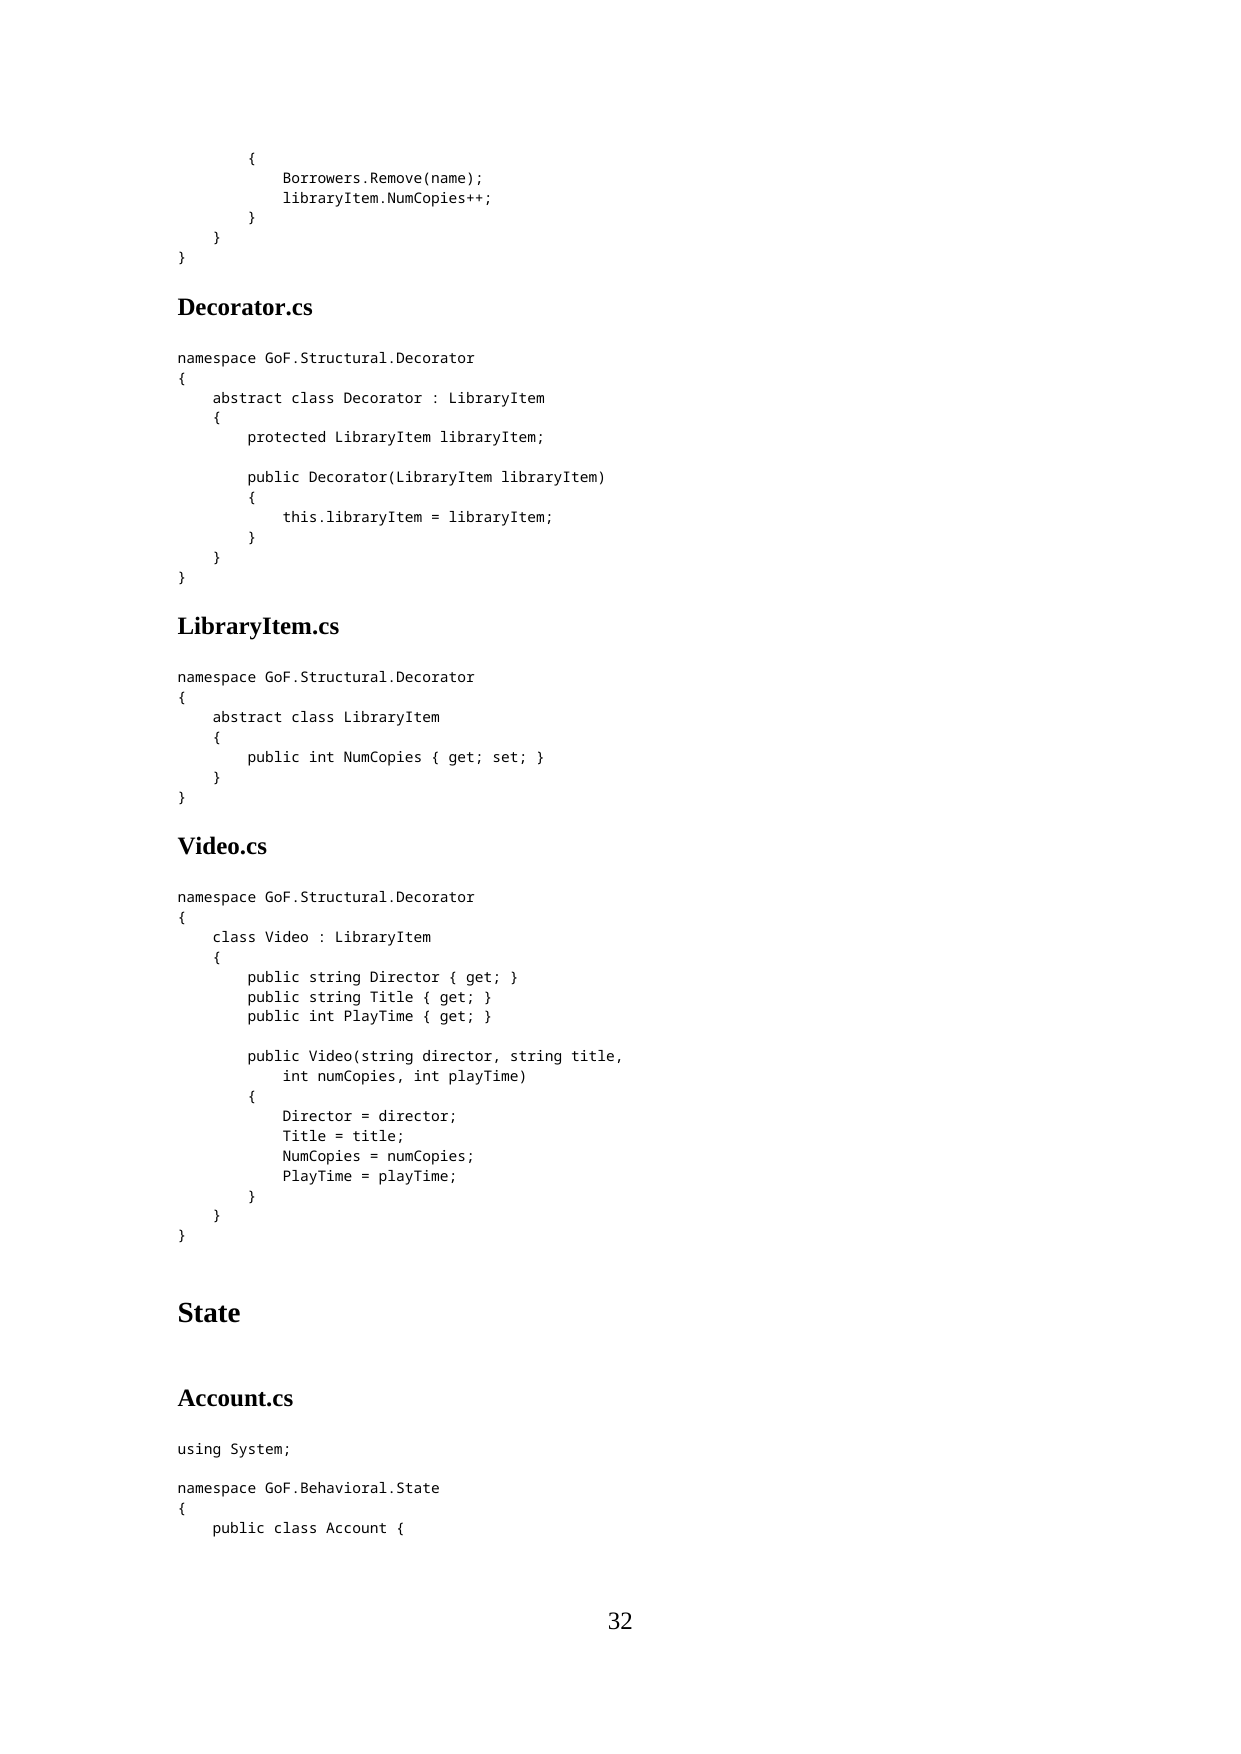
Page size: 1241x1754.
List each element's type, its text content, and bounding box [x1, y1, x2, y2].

text int numCopies, int playTime) [177, 1066, 1063, 1086]
text namespace GoF.Behavioral.State [177, 1478, 1063, 1498]
text abstract class Decorator : LibraryItem [177, 387, 1063, 407]
text PlayTime = playTime; [177, 1165, 1063, 1185]
text } [177, 227, 1063, 247]
text this.libraryItem = libraryItem; [177, 507, 1063, 527]
text { [177, 1498, 1063, 1518]
text namespace GoF.Structural.Decorator [177, 887, 1063, 907]
text { [177, 1086, 1063, 1106]
text } [177, 1205, 1063, 1225]
text namespace GoF.Structural.Decorator [177, 348, 1063, 367]
text } [177, 1185, 1063, 1205]
text public class Account { [177, 1518, 1063, 1538]
text { [177, 148, 1063, 167]
text } [177, 766, 1063, 786]
text public string Director { get; } [177, 966, 1063, 986]
text public Decorator(LibraryItem libraryItem) [177, 467, 1063, 487]
text { [177, 687, 1063, 707]
text class Video : LibraryItem [177, 927, 1063, 947]
text } [177, 547, 1063, 566]
subtitle LibraryItem.cs [177, 611, 1063, 640]
subtitle Account.cs [177, 1383, 1063, 1412]
text { [177, 947, 1063, 966]
text public Video(string director, string title, [177, 1046, 1063, 1066]
text public string Title { get; } [177, 986, 1063, 1006]
text Director = director; [177, 1106, 1063, 1126]
text { [177, 487, 1063, 507]
text public int NumCopies { get; set; } [177, 747, 1063, 766]
text { [177, 727, 1063, 747]
text } [177, 527, 1063, 547]
text { [177, 407, 1063, 427]
text { [177, 907, 1063, 927]
text protected LibraryItem libraryItem; [177, 427, 1063, 447]
text { [177, 367, 1063, 387]
text } [177, 247, 1063, 267]
text Title = title; [177, 1126, 1063, 1146]
subtitle Video.cs [177, 831, 1063, 860]
text public int PlayTime { get; } [177, 1006, 1063, 1026]
subtitle State [177, 1295, 1063, 1328]
text } [177, 207, 1063, 227]
text abstract class LibraryItem [177, 707, 1063, 727]
text libraryItem.NumCopies++; [177, 187, 1063, 207]
text NumCopies = numCopies; [177, 1146, 1063, 1165]
text namespace GoF.Structural.Decorator [177, 667, 1063, 687]
text using System; [177, 1438, 1063, 1458]
text } [177, 786, 1063, 806]
text } [177, 566, 1063, 586]
text } [177, 1225, 1063, 1245]
subtitle Decorator.cs [177, 292, 1063, 321]
text Borrowers.Remove(name); [177, 167, 1063, 187]
